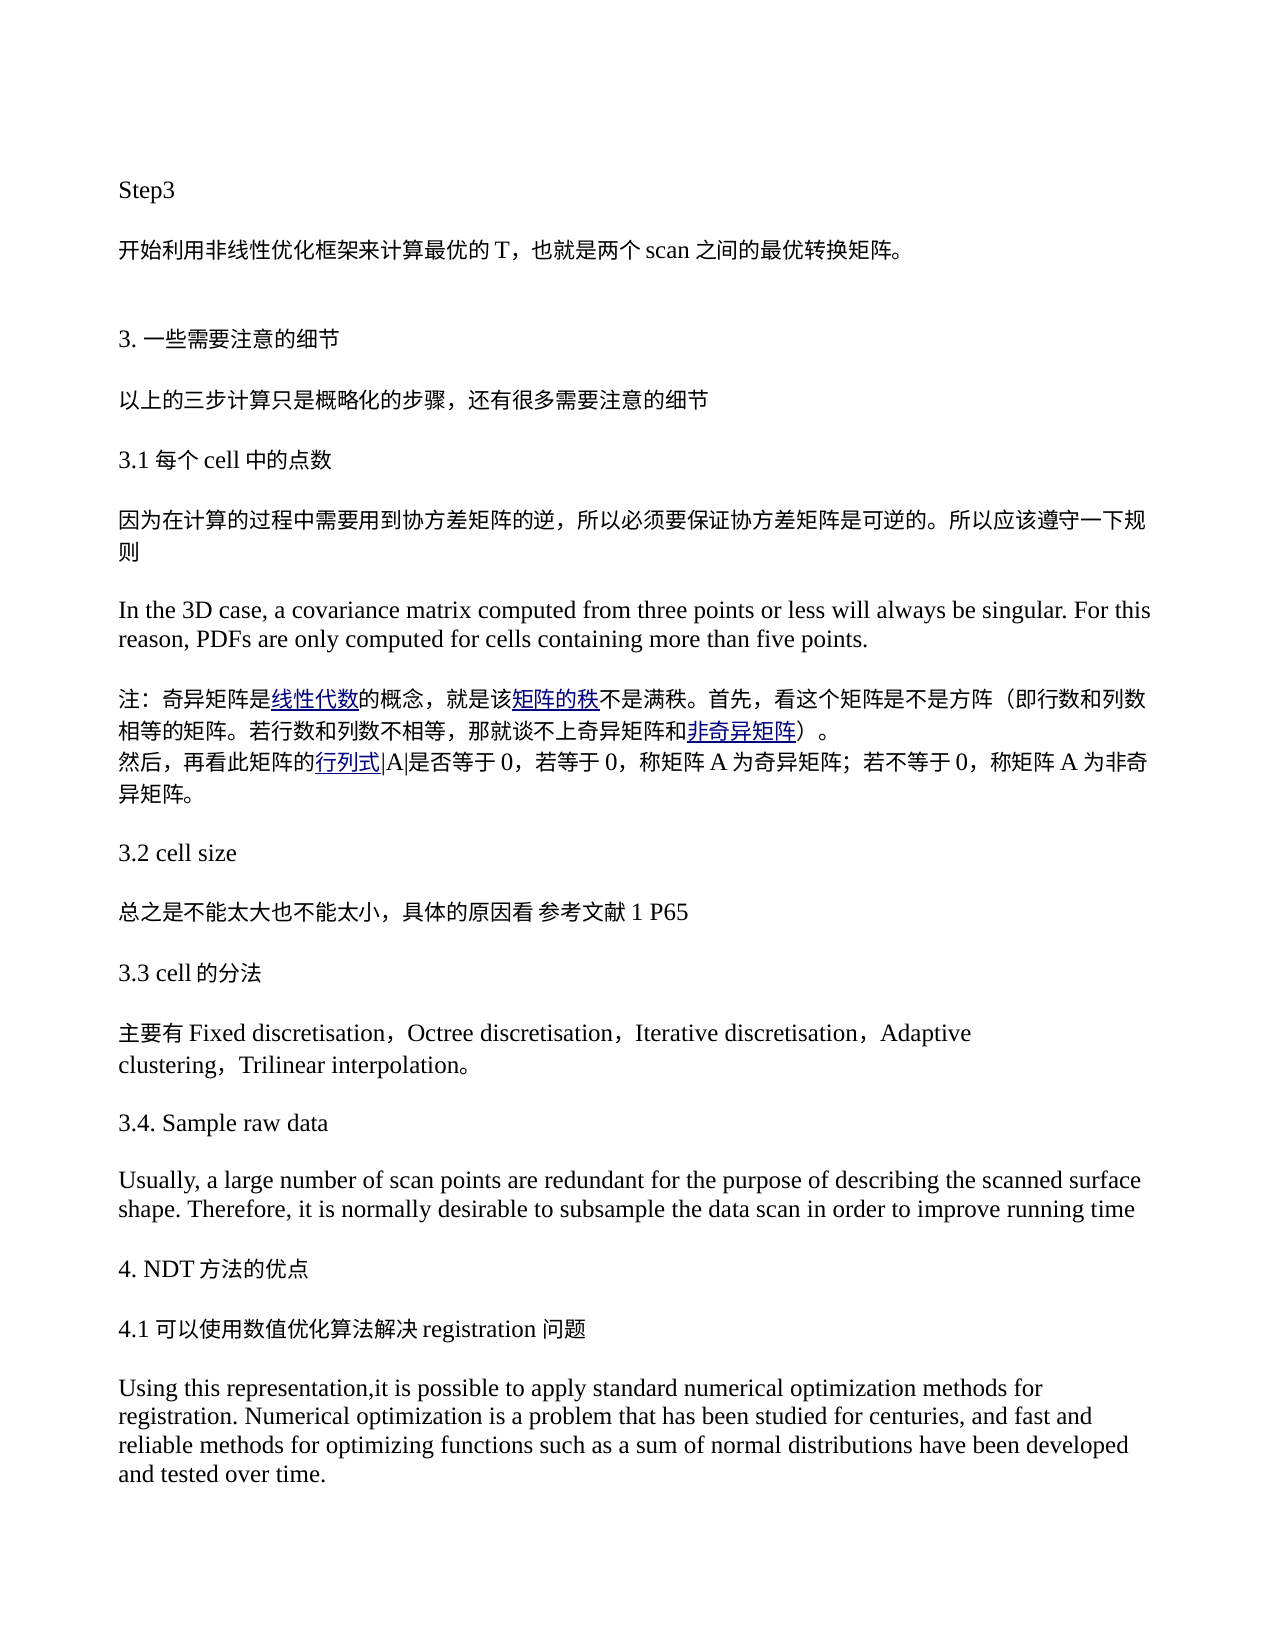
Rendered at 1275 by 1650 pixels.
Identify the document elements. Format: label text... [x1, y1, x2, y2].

text 然后，再看此矩阵的行列式|A|是否等于0，若等于0，称矩阵A为奇异矩阵；若不等于0，称矩阵A为非奇异矩阵。 [118, 745, 1157, 809]
text 3.1 每个cell中的点数 [118, 443, 1157, 475]
text 注：奇异矩阵是线性代数的概念，就是该矩阵的秩不是满秩。首先，看这个矩阵是不是方阵（即行数和列数相等的矩阵。若行数和列数不相等，那就谈不上奇异矩阵和非奇异矩阵）。 [118, 682, 1157, 745]
text 4. NDT方法的优点 [118, 1252, 1157, 1283]
text 开始利用非线性优化框架来计算最优的T，也就是两个scan之间的最优转换矩阵。 [118, 233, 1157, 265]
text Step3 [118, 176, 1157, 204]
text 3.4. Sample raw data [118, 1108, 1157, 1137]
text In the 3D case, a covariance matrix computed from three points or less will always be singular. For this reason, PDFs are only computed for cells containing more than five points. [118, 596, 1157, 653]
text 以上的三步计算只是概略化的步骤，还有很多需要注意的细节 [118, 383, 1157, 414]
text 4.1 可以使用数值优化算法解决registration 问题 [118, 1312, 1157, 1344]
text Usually, a large number of scan points are redundant for the purpose of describing the scanned surface shape. Therefore, it is normally desirable to subsample the data scan in order to improve running time [118, 1166, 1157, 1223]
text 3.2 cell size [118, 838, 1157, 866]
text 3.3 cell的分法 [118, 956, 1157, 987]
text Using this representation,it is possible to apply standard numerical optimization methods for registration. Numerical optimization is a problem that has been studied for centuries, and fast and reliable methods for optimizing functions such as a sum of normal distributions have been developed and tested over time. [118, 1373, 1157, 1488]
text 3. 一些需要注意的细节 [118, 322, 1157, 354]
text 总之是不能太大也不能太小，具体的原因看 参考文献1 P65 [118, 895, 1157, 927]
text 因为在计算的过程中需要用到协方差矩阵的逆，所以必须要保证协方差矩阵是可逆的。所以应该遵守一下规则 [118, 503, 1157, 567]
text 主要有 Fixed discretisation，Octree discretisation，Iterative discretisation，Adaptive clustering，Trilinear interpolation。 [118, 1016, 1157, 1079]
